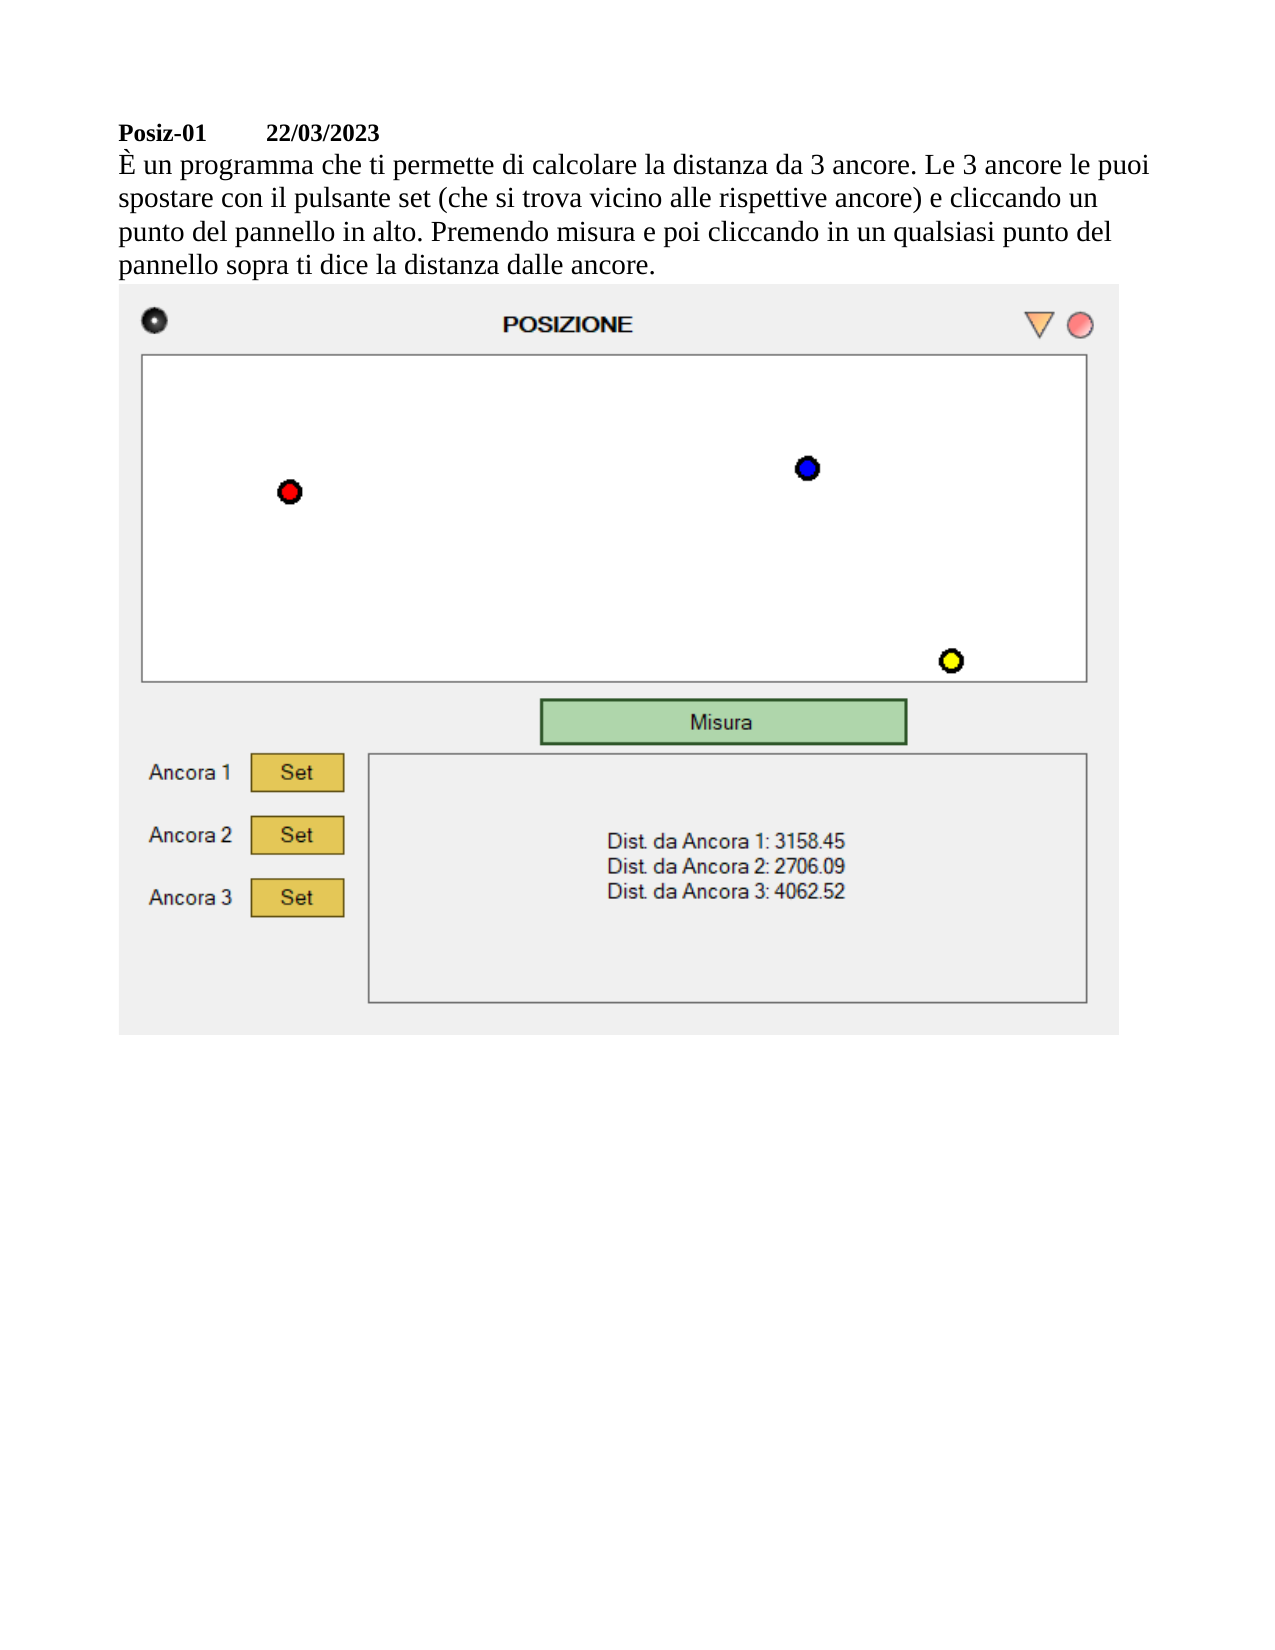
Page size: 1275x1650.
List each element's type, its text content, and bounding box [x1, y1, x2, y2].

text È un programma che ti permette di calcolare la distanza da 3 ancore. Le 3 ancore le puoi spostare con il pulsante set (che si trova vicino alle rispettive ancore) e cliccando un punto del pannello in alto. Premendo misura e poi cliccando in un qualsiasi punto del pannello sopra ti dice la distanza dalle ancore. [118, 147, 1157, 281]
text Posiz-01 22/03/2023 [118, 118, 1157, 147]
picture [118, 284, 1119, 1035]
